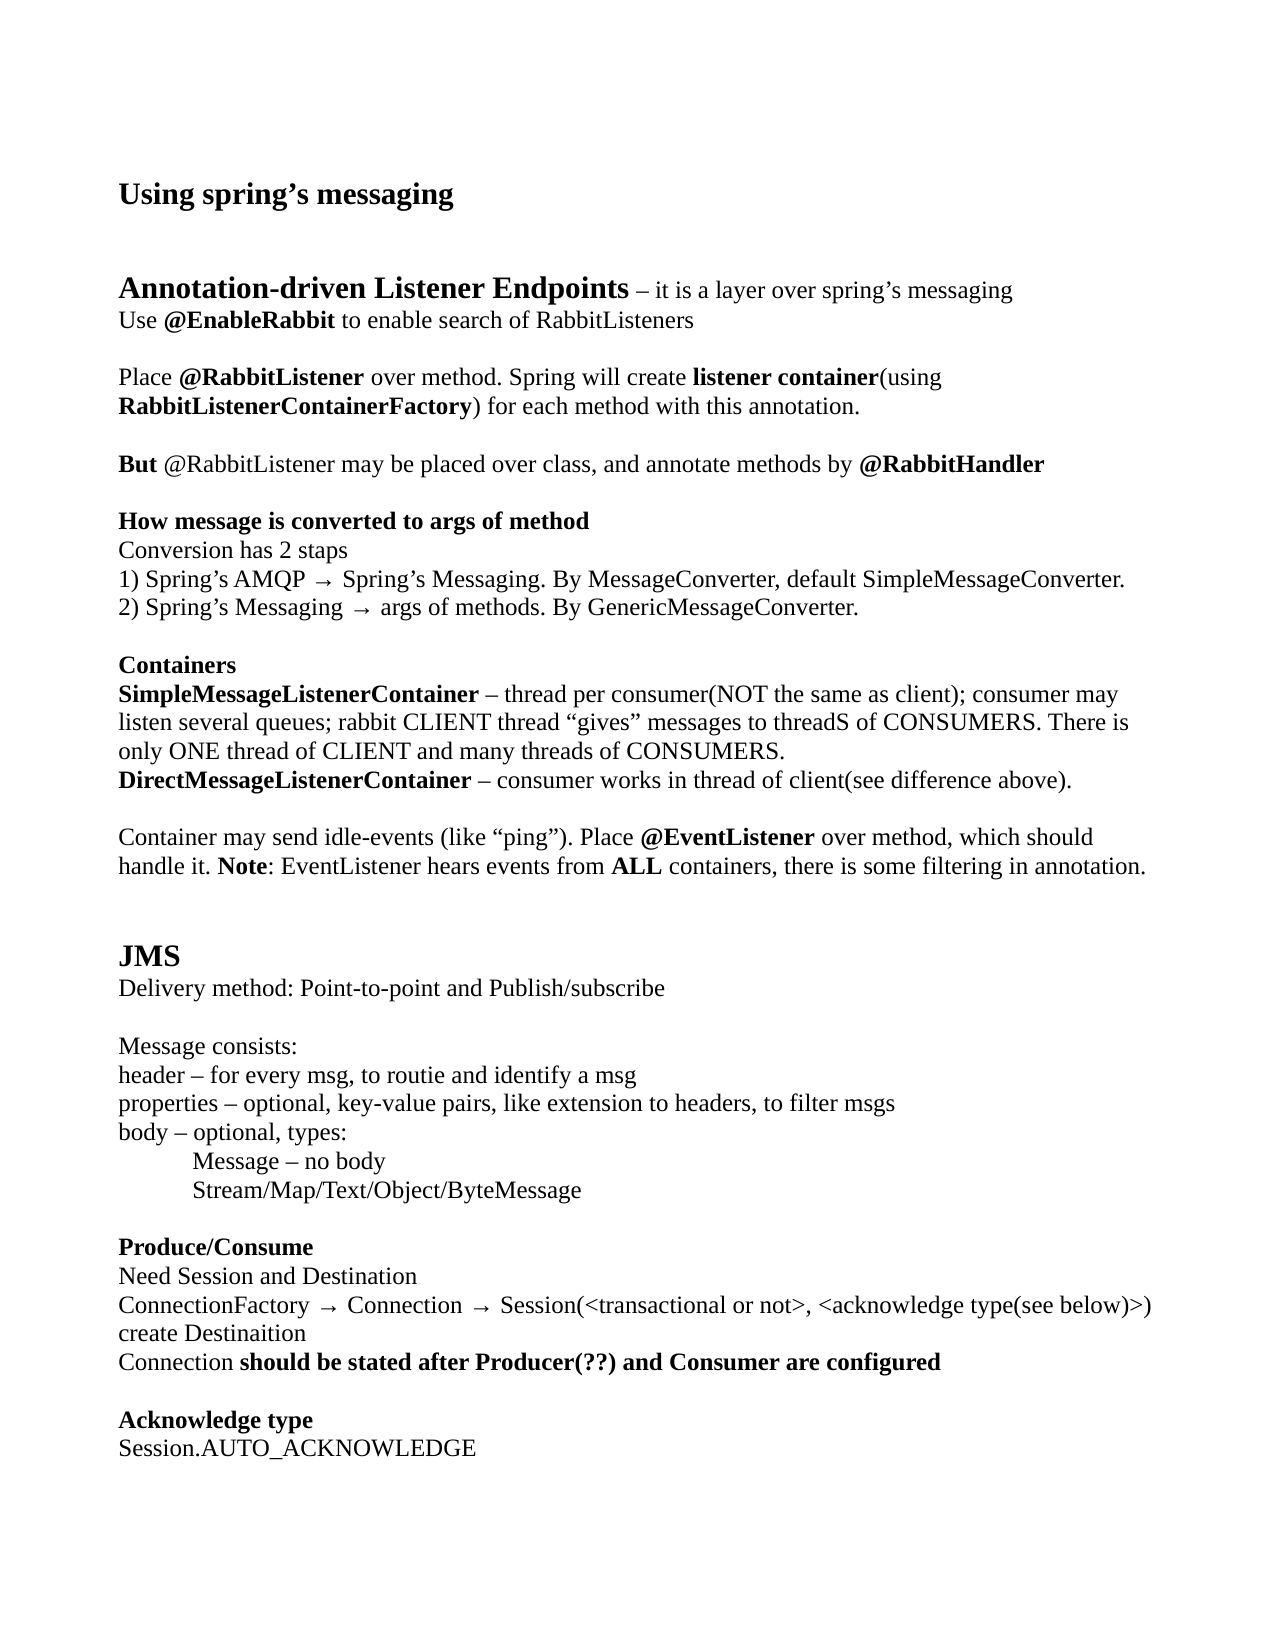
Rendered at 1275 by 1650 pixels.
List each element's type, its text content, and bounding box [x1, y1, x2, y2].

text Need Session and Destination [118, 1261, 1157, 1290]
text 2) Spring’s Messaging → args of methods. By GenericMessageConverter. [118, 592, 1157, 621]
text properties – optional, key-value pairs, like extension to headers, to filter msgs [118, 1088, 1157, 1117]
text Acknowledge type [118, 1405, 1157, 1433]
text SimpleMessageListenerContainer – thread per consumer(NOT the same as client); consumer may listen several queues; rabbit CLIENT thread “gives” messages to threadS of CONSUMERS. There is only ONE thread of CLIENT and many threads of CONSUMERS. [118, 679, 1157, 765]
text DirectMessageListenerContainer – consumer works in thread of client(see difference above). [118, 765, 1157, 794]
text Annotation-driven Listener Endpoints – it is a layer over spring’s messaging [118, 269, 1157, 305]
text Container may send idle-events (like “ping”). Place @EventListener over method, which should handle it. Note: EventListener hears events from ALL containers, there is some filtering in annotation. [118, 822, 1157, 880]
text ConnectionFactory → Connection → Session(<transactional or not>, <acknowledge type(see below)>) [118, 1290, 1157, 1318]
text 1) Spring’s AMQP → Spring’s Messaging. By MessageConverter, default SimpleMessageConverter. [118, 564, 1157, 592]
text Message – no body [118, 1146, 1157, 1175]
text Stream/Map/Text/Object/ByteMessage [118, 1175, 1157, 1203]
text Session.AUTO_ACKNOWLEDGE [118, 1433, 1157, 1462]
text Place @RabbitListener over method. Spring will create listener container(using RabbitListenerContainerFactory) for each method with this annotation. [118, 362, 1157, 420]
text header – for every msg, to routie and identify a msg [118, 1060, 1157, 1088]
text Use @EnableRabbit to enable search of RabbitListeners [118, 305, 1157, 334]
text Containers [118, 650, 1157, 679]
text Using spring’s messaging [118, 176, 1157, 212]
text body – optional, types: [118, 1117, 1157, 1146]
text Connection should be stated after Producer(??) and Consumer are configured [118, 1347, 1157, 1376]
text But @RabbitListener may be placed over class, and annotate methods by @RabbitHandler [118, 449, 1157, 477]
text Conversion has 2 staps [118, 535, 1157, 564]
text create Destinaition [118, 1318, 1157, 1347]
text Message consists: [118, 1031, 1157, 1060]
text Produce/Consume [118, 1232, 1157, 1261]
text JMS [118, 937, 1157, 973]
text How message is converted to args of method [118, 506, 1157, 535]
text Delivery method: Point-to-point and Publish/subscribe [118, 973, 1157, 1002]
